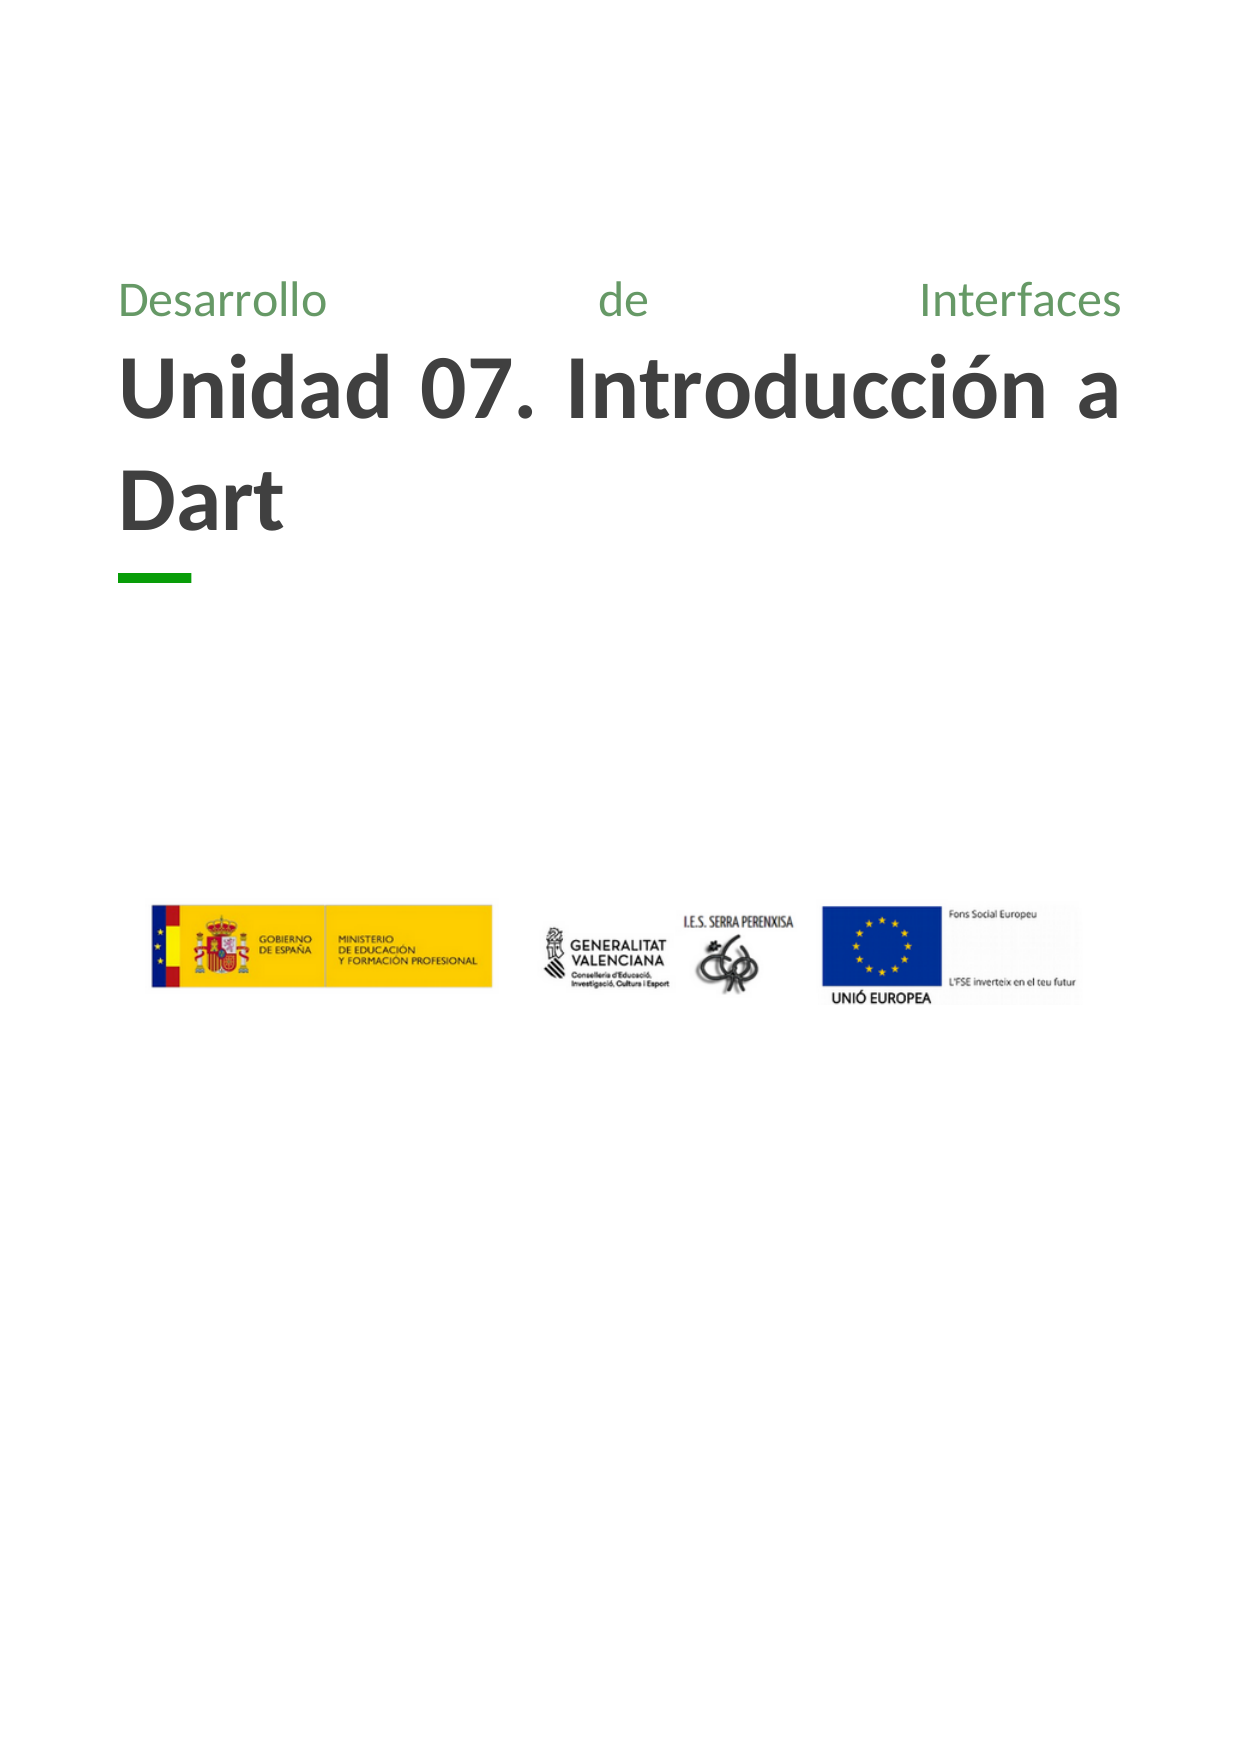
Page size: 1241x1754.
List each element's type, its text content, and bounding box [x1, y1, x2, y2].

title Desarrollo de Interfaces Unidad 07. Introducción a Dart [118, 268, 1122, 553]
picture [118, 573, 192, 583]
picture [118, 885, 1123, 1005]
